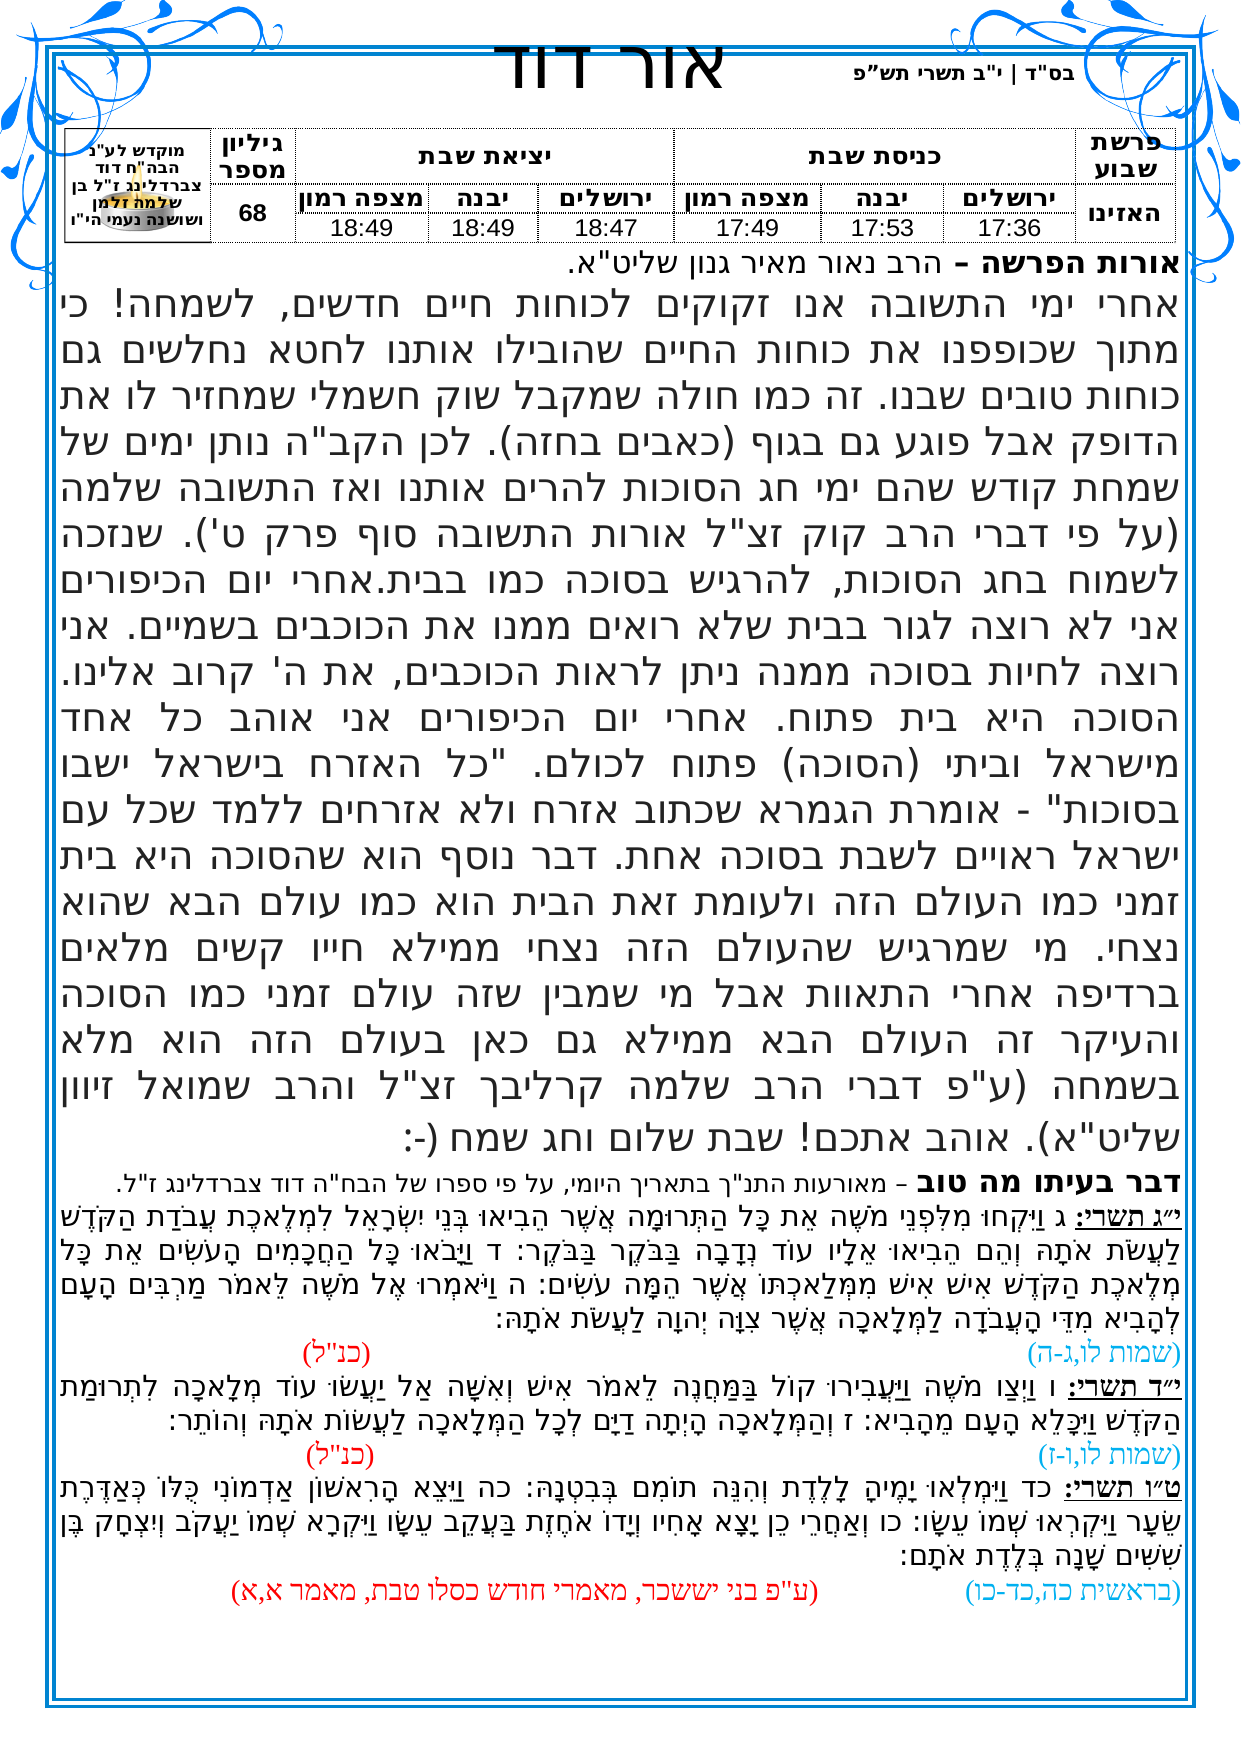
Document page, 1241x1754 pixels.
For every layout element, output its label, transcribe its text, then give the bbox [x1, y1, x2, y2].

text אורות הפרשה – הרב נאור מאיר גנון שליט"א. [283, 119, 950, 280]
picture [49, 49, 283, 290]
list (שמות לו,ו-ז) (כנ"ל) [59, 1437, 1182, 1471]
list (בראשית כה,כד-כו) (ע"פ בני יששכר, מאמרי חודש כסלו טבת, מאמר א,א) [59, 1573, 1182, 1606]
list י״ג תשרי: ג וַיִּקְחוּ מִלִּפְנֵי מֹשֶׁה אֵת כָּל הַתְּרוּמָה אֲשֶׁר הֵבִיאוּ בְּנֵי יִשְׂרָאֵל לִמְלֶאכֶת עֲבֹדַת הַקֹּדֶשׁ לַעֲשֹׂת אֹתָהּ וְהֵם הֵבִיאוּ אֵלָיו עוֹד נְדָבָה בַּבֹּקֶר בַּבֹּקֶר: ד וַיָּבֹאוּ כָּל הַחֲכָמִים הָעֹשִׂים אֵת כָּל מְלֶאכֶת הַקֹּדֶשׁ אִישׁ אִישׁ מִמְּלַאכְתּוֹ אֲשֶׁר הֵמָּה עֹשִׂים: ה וַיֹּאמְרוּ אֶל מֹשֶׁה לֵּאמֹר מַרְבִּים הָעָם לְהָבִיא מִדֵּי הָעֲבֹדָה לַמְּלָאכָה אֲשֶׁר צִוָּה יְהוָה לַעֲשֹׂת אֹתָהּ: [59, 1199, 1182, 1335]
list (שמות לו,ג-ה) (כנ"ל) [59, 1335, 1182, 1369]
list י״ד תשרי: ו וַיְצַו מֹשֶׁה וַיַּעֲבִירוּ קוֹל בַּמַּחֲנֶה לֵאמֹר אִישׁ וְאִשָּׁה אַל יַעֲשׂוּ עוֹד מְלָאכָה לִתְרוּמַת הַקֹּדֶשׁ וַיִּכָּלֵא הָעָם מֵהָבִיא: ז וְהַמְּלָאכָה הָיְתָה דַיָּם לְכָל הַמְּלָאכָה לַעֲשׂוֹת אֹתָהּ וְהוֹתֵר: [59, 1369, 1182, 1437]
picture [56, 56, 283, 290]
list ט״ו תשרי: כד וַיִּמְלְאוּ יָמֶיהָ לָלֶדֶת וְהִנֵּה תוֹמִם בְּבִטְנָהּ: כה וַיֵּצֵא הָרִאשׁוֹן אַדְמוֹנִי כֻּלּוֹ כְּאַדֶּרֶת שֵׂעָר וַיִּקְרְאוּ שְׁמוֹ עֵשָׂו: כו וְאַחֲרֵי כֵן יָצָא אָחִיו וְיָדוֹ אֹחֶזֶת בַּעֲקֵב עֵשָׂו וַיִּקְרָא שְׁמוֹ יַעֲקֹב וְיִצְחָק בֶּן שִׁשִּׁים שָׁנָה בְּלֶדֶת אֹתָם: [59, 1471, 1182, 1573]
text דבר בעיתו מה טוב – מאורעות התנ"ך בתאריך היומי, על פי ספרו של הבח"ה דוד צברדלינג ז"ל. [59, 1163, 1182, 1199]
picture [0, 0, 283, 290]
text אחרי ימי התשובה אנו זקוקים לכוחות חיים חדשים, לשמחה! כי מתוך שכופפנו את כוחות החיים שהובילו אותנו לחטא נחלשים גם כוחות טובים שבנו. זה כמו חולה שמקבל שוק חשמלי שמחזיר לו את הדופק אבל פוגע גם בגוף (כאבים בחזה). לכן הקב"ה נותן ימים של שמחת קודש שהם ימי חג הסוכות להרים אותנו ואז התשובה שלמה (על פי דברי הרב קוק זצ"ל אורות התשובה סוף פרק ט'). שנזכה לשמוח בחג הסוכות, להרגיש בסוכה כמו בבית.אחרי יום הכיפורים אני לא רוצה לגור בבית שלא רואים ממנו את הכוכבים בשמיים. אני רוצה לחיות בסוכה ממנה ניתן לראות הכוכבים, את ה' קרוב אלינו. הסוכה היא בית פתוח. אחרי יום הכיפורים אני אוהב כל אחד מישראל וביתי (הסוכה) פתוח לכולם. "כל האזרח בישראל ישבו בסוכות" - אומרת הגמרא שכתוב אזרח ולא אזרחים ללמד שכל עם ישראל ראויים לשבת בסוכה אחת. דבר נוסף הוא שהסוכה היא בית זמני כמו העולם הזה ולעומת זאת הבית הוא כמו עולם הבא שהוא נצחי. מי שמרגיש שהעולם הזה נצחי ממילא חייו קשים מלאים ברדיפה אחרי התאוות אבל מי שמבין שזה עולם זמני כמו הסוכה והעיקר זה העולם הבא ממילא גם כאן בעולם הזה הוא מלא בשמחה (ע"פ דברי הרב שלמה קרליבך זצ"ל והרב שמואל זיוון שליט"א). אוהב אתכם! שבת שלום וחג שמח‎:-) ‎ [59, 280, 1182, 1163]
picture [950, 0, 1241, 283]
